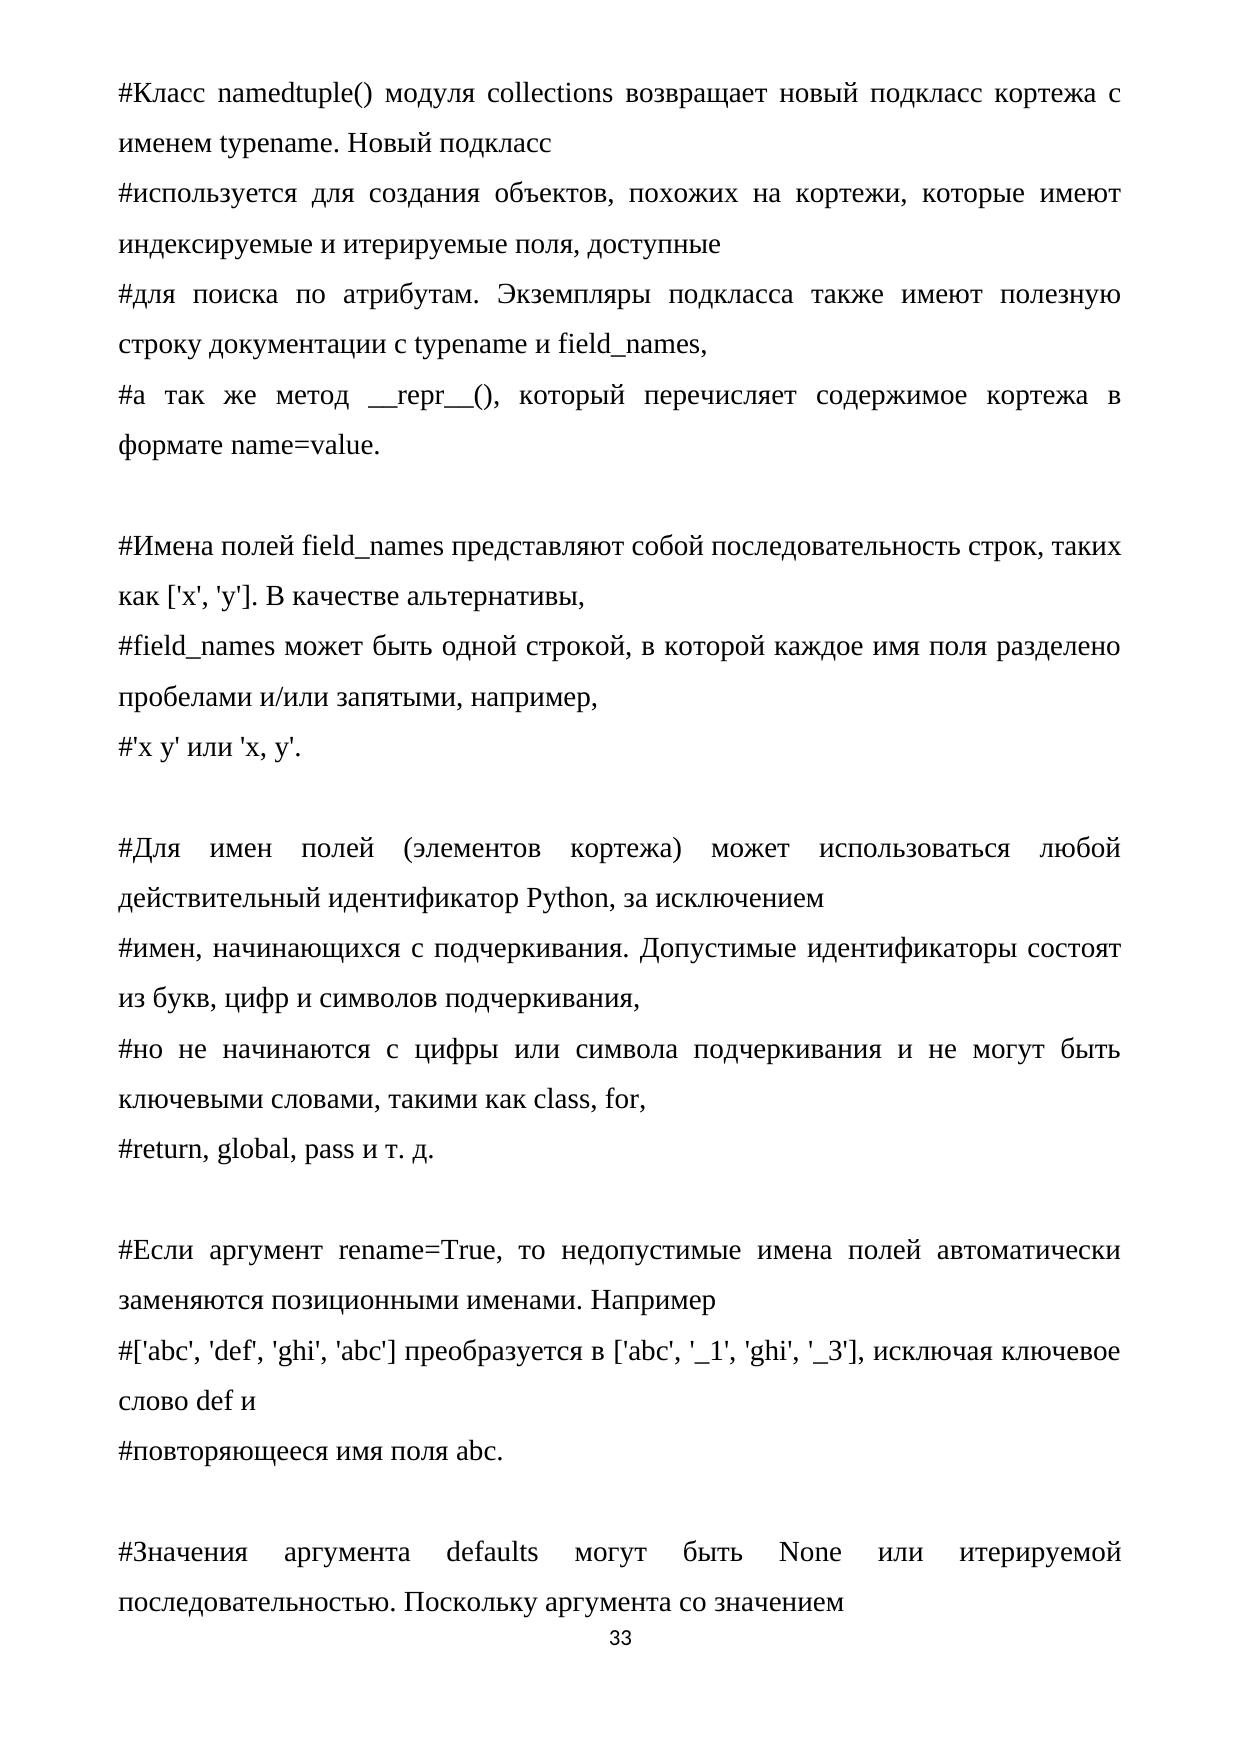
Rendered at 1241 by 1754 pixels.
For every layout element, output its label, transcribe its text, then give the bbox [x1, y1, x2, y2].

text #Если аргумент rename=True, то недопустимые имена полей автоматически заменяются позиционными именами. Например [118, 1232, 1122, 1316]
text #return, global, pass и т. д. [118, 1132, 1122, 1165]
text #используется для создания объектов, похожих на кортежи, которые имеют индексируемые и итерируемые поля, доступные [118, 176, 1122, 259]
text #['abc', 'def', 'ghi', 'abc'] преобразуется в ['abc', '_1', 'ghi', '_3'], исключая ключевое слово def и [118, 1333, 1122, 1417]
text #повторяющееся имя поля abc. [118, 1433, 1122, 1467]
text #но не начинаются с цифры или символа подчеркивания и не могут быть ключевыми словами, такими как class, for, [118, 1031, 1122, 1115]
text #Класс namedtuple() модуля collections возвращает новый подкласс кортежа с именем typename. Новый подкласс [118, 75, 1122, 159]
text #Значения аргумента defaults могут быть None или итерируемой последовательностью. Поскольку аргумента со значением [118, 1534, 1122, 1618]
text #Для имен полей (элементов кортежа) может использоваться любой действительный идентификатор Python, за исключением [118, 830, 1122, 913]
text #а так же метод __repr__(), который перечисляет содержимое кортежа в формате name=value. [118, 377, 1122, 461]
text #'x y' или 'x, y'. [118, 729, 1122, 763]
text #для поиска по атрибутам. Экземпляры подкласса также имеют полезную строку документации с typename и field_names, [118, 276, 1122, 360]
text #имен, начинающихся с подчеркивания. Допустимые идентификаторы состоят из букв, цифр и символов подчеркивания, [118, 930, 1122, 1014]
text #Имена полей field_names представляют собой последовательность строк, таких как ['x', 'y']. В качестве альтернативы, [118, 528, 1122, 612]
text #field_names может быть одной строкой, в которой каждое имя поля разделено пробелами и/или запятыми, например, [118, 628, 1122, 712]
